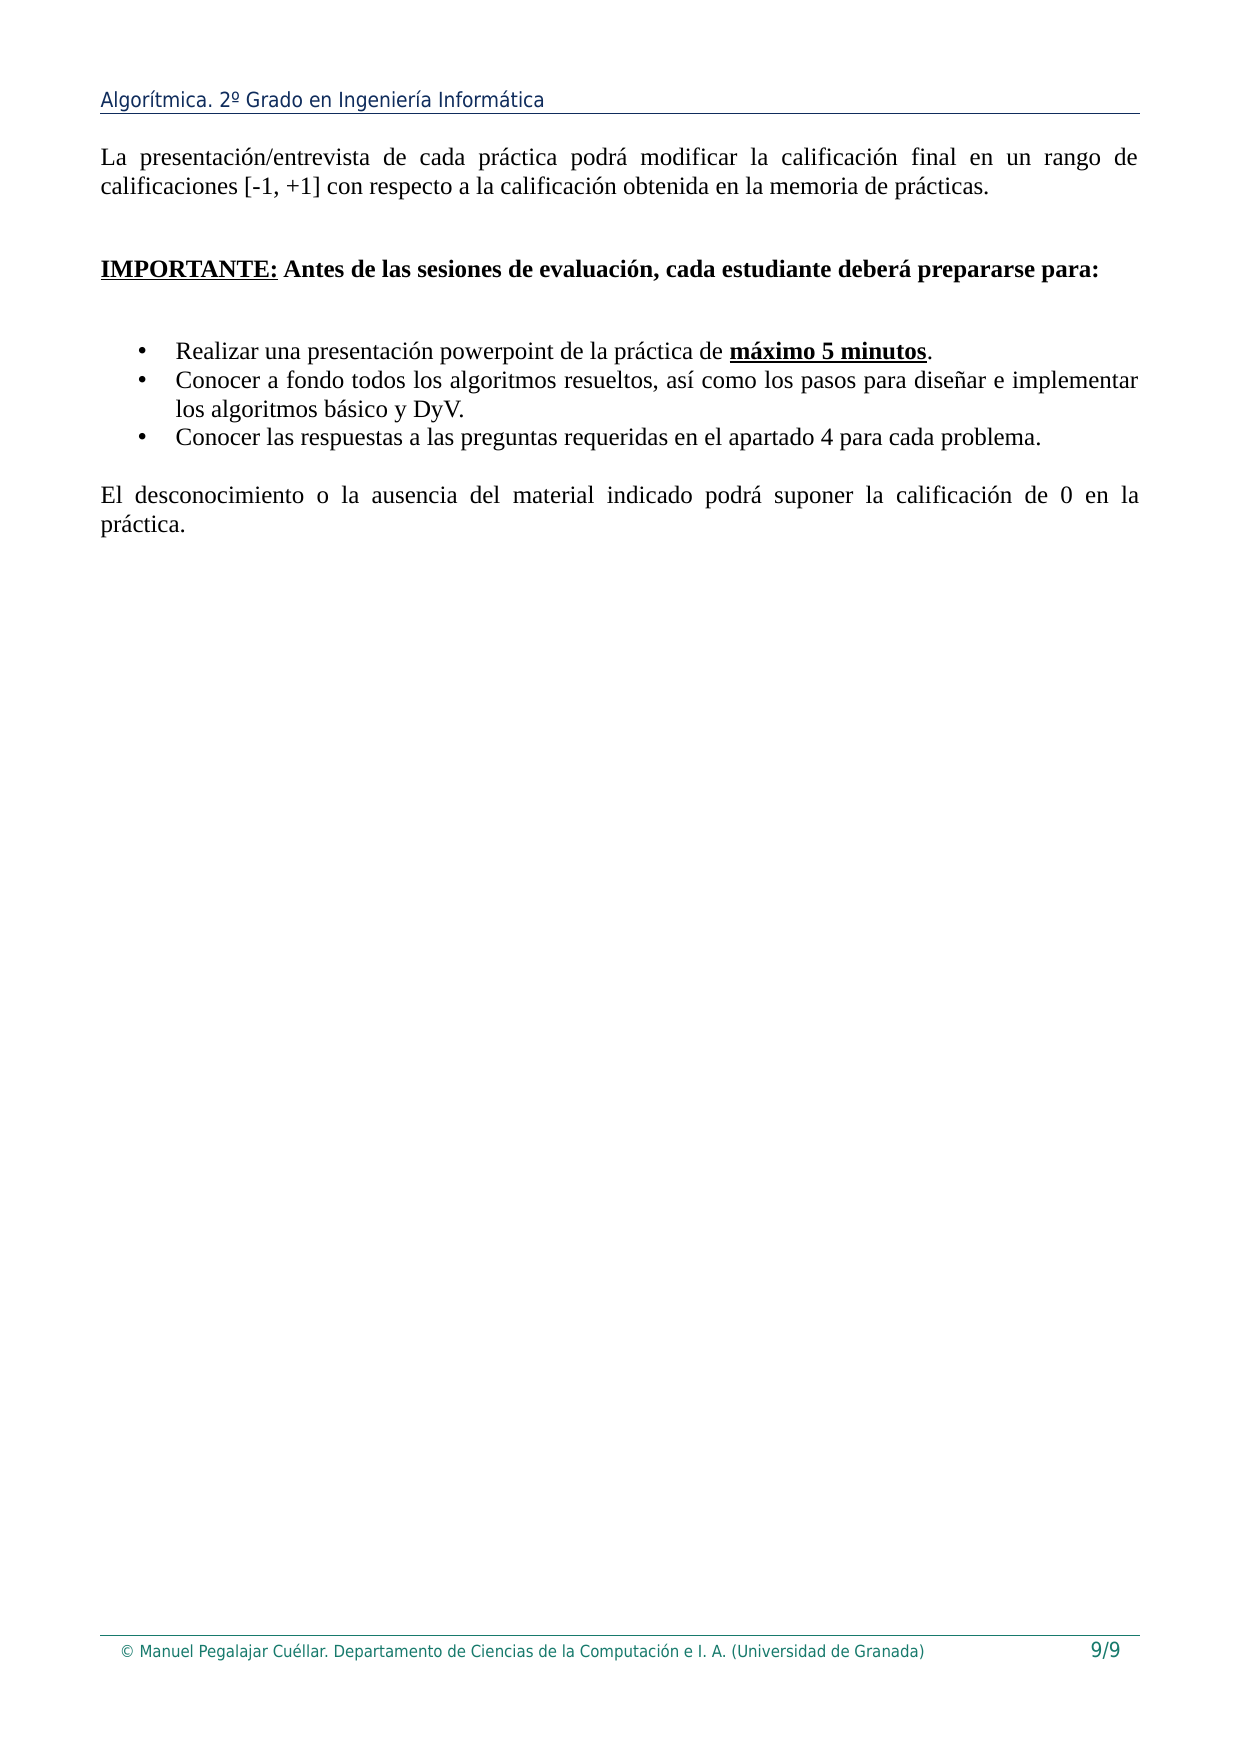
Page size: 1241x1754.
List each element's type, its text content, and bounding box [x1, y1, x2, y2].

list Conocer las respuestas a las preguntas requeridas en el apartado 4 para cada problema. [138, 422, 1140, 451]
text IMPORTANTE: Antes de las sesiones de evaluación, cada estudiante deberá prepararse para: [100, 254, 1140, 282]
list Realizar una presentación powerpoint de la práctica de máximo 5 minutos. [138, 336, 1140, 365]
list Conocer a fondo todos los algoritmos resueltos, así como los pasos para diseñar e implementar los algoritmos básico y DyV. [138, 365, 1140, 422]
text El desconocimiento o la ausencia del material indicado podrá suponer la calificación de 0 en la práctica. [100, 480, 1140, 537]
text La presentación/entrevista de cada práctica podrá modificar la calificación final en un rango de calificaciones [-1, +1] con respecto a la calificación obtenida en la memoria de prácticas. [100, 142, 1140, 200]
